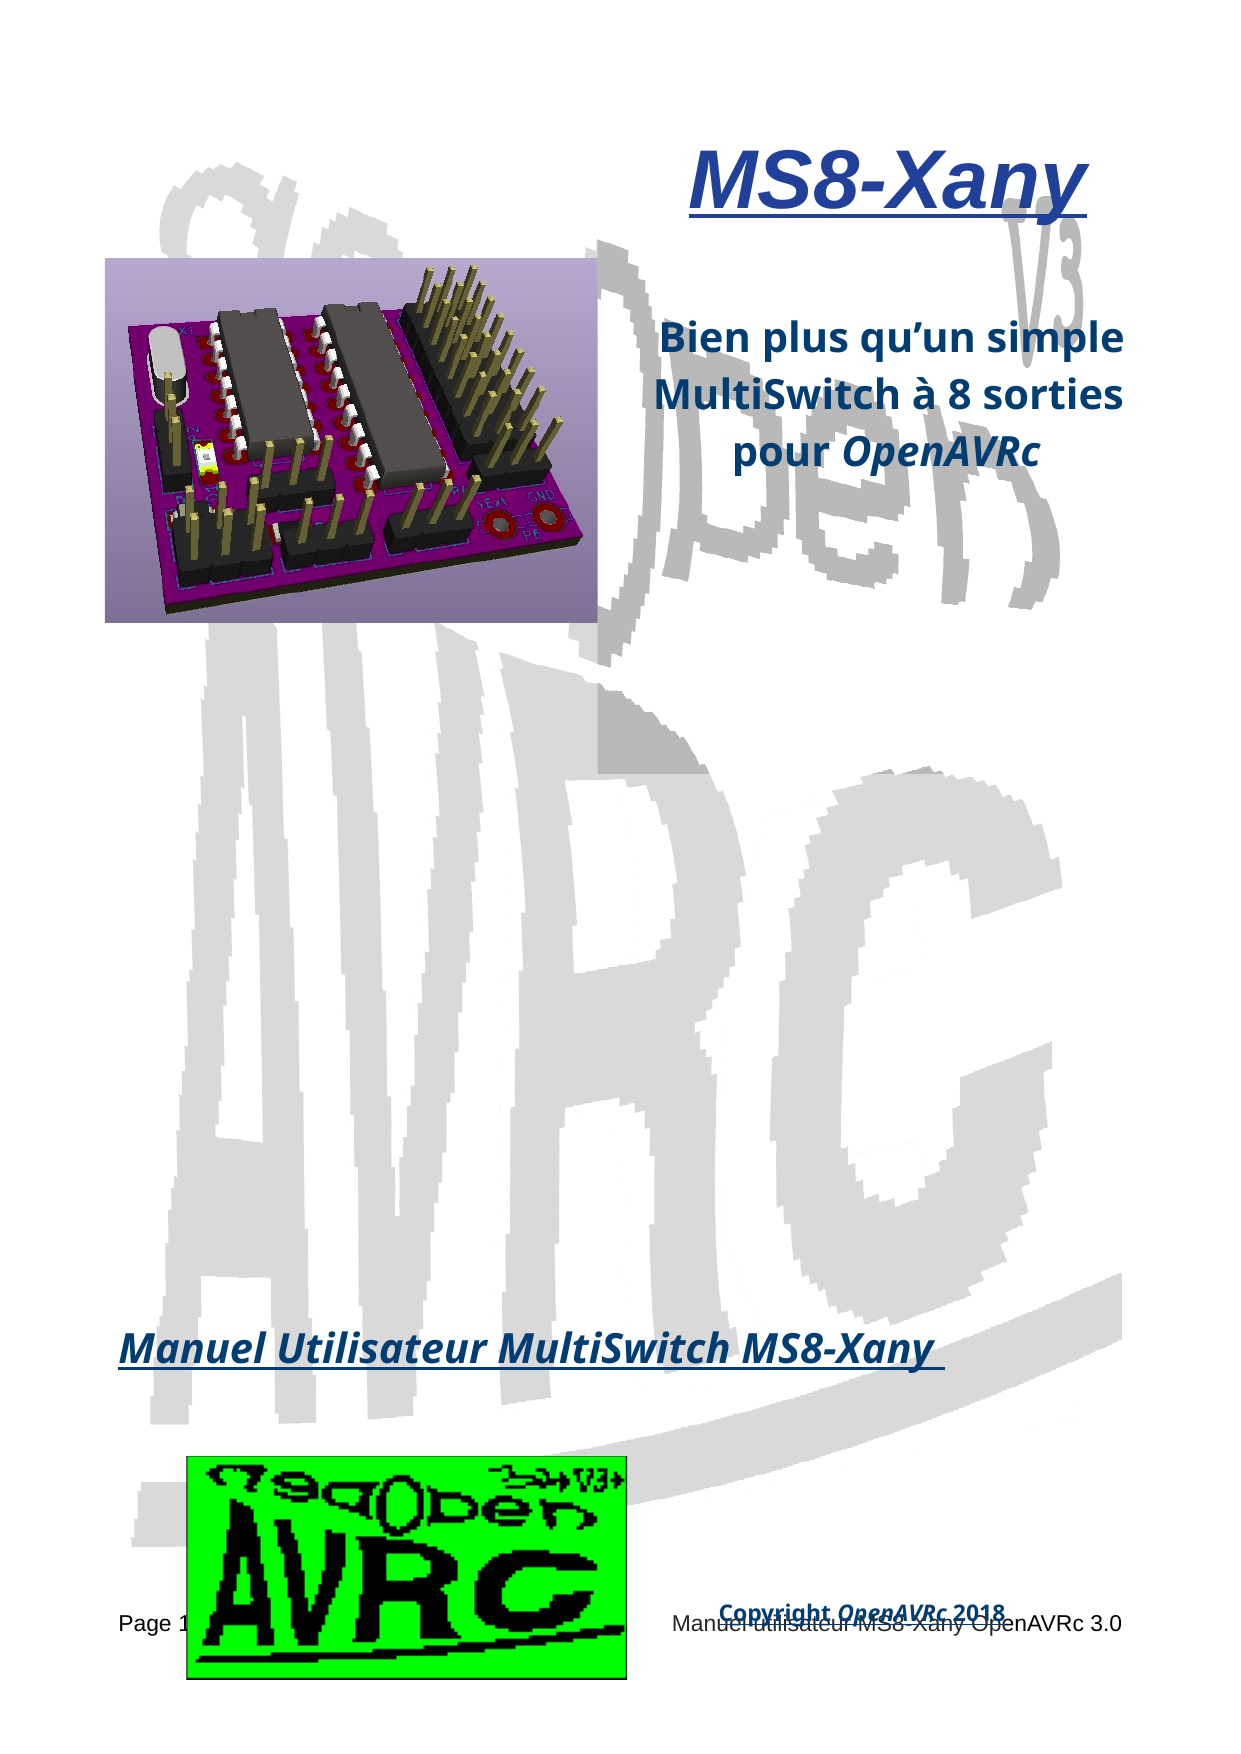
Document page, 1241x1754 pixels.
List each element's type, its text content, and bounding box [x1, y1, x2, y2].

picture [186, 1456, 628, 1680]
subtitle Bien plus qu’un simple MultiSwitch à 8 sorties pour OpenAVRc [651, 308, 1126, 478]
subtitle Manuel Utilisateur MultiSwitch MS8-Xany [118, 1319, 1122, 1376]
subtitle MS8-Xany [651, 131, 1126, 227]
text Copyright OpenAVRc 2018 [649, 1597, 1005, 1628]
picture [104, 258, 598, 623]
